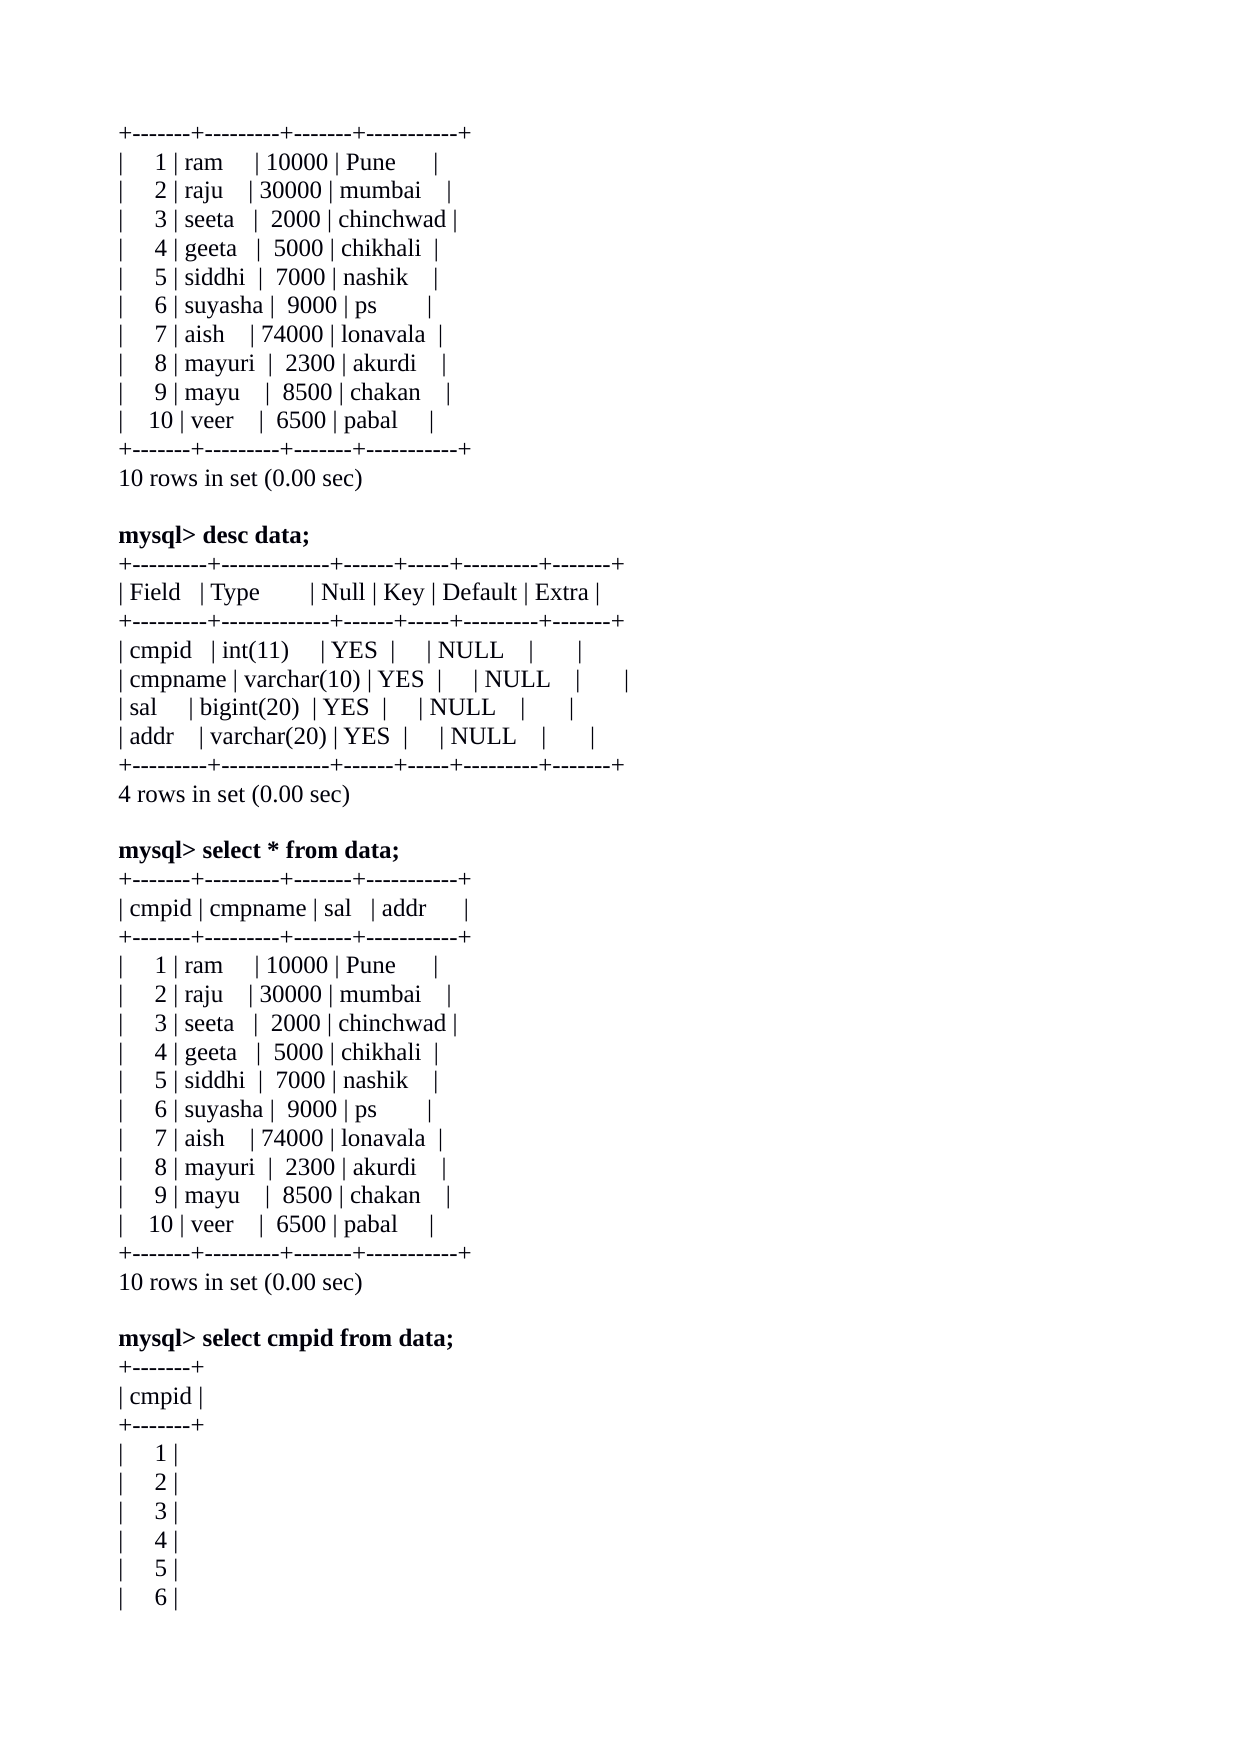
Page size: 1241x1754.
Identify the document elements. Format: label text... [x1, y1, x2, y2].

text | 4 | [118, 1525, 1122, 1553]
text | 5 | [118, 1553, 1122, 1582]
text | 7 | aish | 74000 | lonavala | [118, 1123, 1122, 1152]
text | 2 | raju | 30000 | mumbai | [118, 979, 1122, 1008]
text +---------+-------------+------+-----+---------+-------+ [118, 606, 1122, 635]
text | 10 | veer | 6500 | pabal | [118, 406, 1122, 434]
text | addr | varchar(20) | YES | | NULL | | [118, 721, 1122, 750]
text +-------+---------+-------+-----------+ [118, 1238, 1122, 1267]
text +-------+---------+-------+-----------+ [118, 118, 1122, 147]
text | 2 | raju | 30000 | mumbai | [118, 176, 1122, 204]
text +-------+ [118, 1352, 1122, 1381]
text | 7 | aish | 74000 | lonavala | [118, 319, 1122, 348]
text | 4 | geeta | 5000 | chikhali | [118, 1037, 1122, 1065]
text | 9 | mayu | 8500 | chakan | [118, 377, 1122, 406]
text 10 rows in set (0.00 sec) [118, 1267, 1122, 1295]
text | 1 | [118, 1438, 1122, 1467]
text mysql> select * from data; [118, 835, 1122, 864]
text | 2 | [118, 1467, 1122, 1496]
text | 9 | mayu | 8500 | chakan | [118, 1180, 1122, 1209]
text | cmpname | varchar(10) | YES | | NULL | | [118, 664, 1122, 692]
text +-------+---------+-------+-----------+ [118, 864, 1122, 893]
text | sal | bigint(20) | YES | | NULL | | [118, 692, 1122, 721]
text | cmpid | int(11) | YES | | NULL | | [118, 635, 1122, 664]
text | 3 | seeta | 2000 | chinchwad | [118, 204, 1122, 233]
text | 3 | [118, 1496, 1122, 1525]
text | cmpid | cmpname | sal | addr | [118, 893, 1122, 922]
text | 8 | mayuri | 2300 | akurdi | [118, 1152, 1122, 1180]
text | 4 | geeta | 5000 | chikhali | [118, 233, 1122, 262]
text | 6 | suyasha | 9000 | ps | [118, 1094, 1122, 1123]
text mysql> select cmpid from data; [118, 1323, 1122, 1352]
text +-------+---------+-------+-----------+ [118, 922, 1122, 950]
text +-------+---------+-------+-----------+ [118, 434, 1122, 463]
text +-------+ [118, 1410, 1122, 1438]
text +---------+-------------+------+-----+---------+-------+ [118, 549, 1122, 577]
text mysql> desc data; [118, 520, 1122, 549]
text | 10 | veer | 6500 | pabal | [118, 1209, 1122, 1238]
text | 6 | [118, 1582, 1122, 1611]
text | 6 | suyasha | 9000 | ps | [118, 291, 1122, 319]
text 10 rows in set (0.00 sec) [118, 463, 1122, 492]
text | Field | Type | Null | Key | Default | Extra | [118, 577, 1122, 606]
text 4 rows in set (0.00 sec) [118, 779, 1122, 807]
text | 1 | ram | 10000 | Pune | [118, 950, 1122, 979]
text | 8 | mayuri | 2300 | akurdi | [118, 348, 1122, 377]
text | 5 | siddhi | 7000 | nashik | [118, 262, 1122, 291]
text | 5 | siddhi | 7000 | nashik | [118, 1065, 1122, 1094]
text | 1 | ram | 10000 | Pune | [118, 147, 1122, 176]
text | cmpid | [118, 1381, 1122, 1410]
text | 3 | seeta | 2000 | chinchwad | [118, 1008, 1122, 1037]
text +---------+-------------+------+-----+---------+-------+ [118, 750, 1122, 779]
